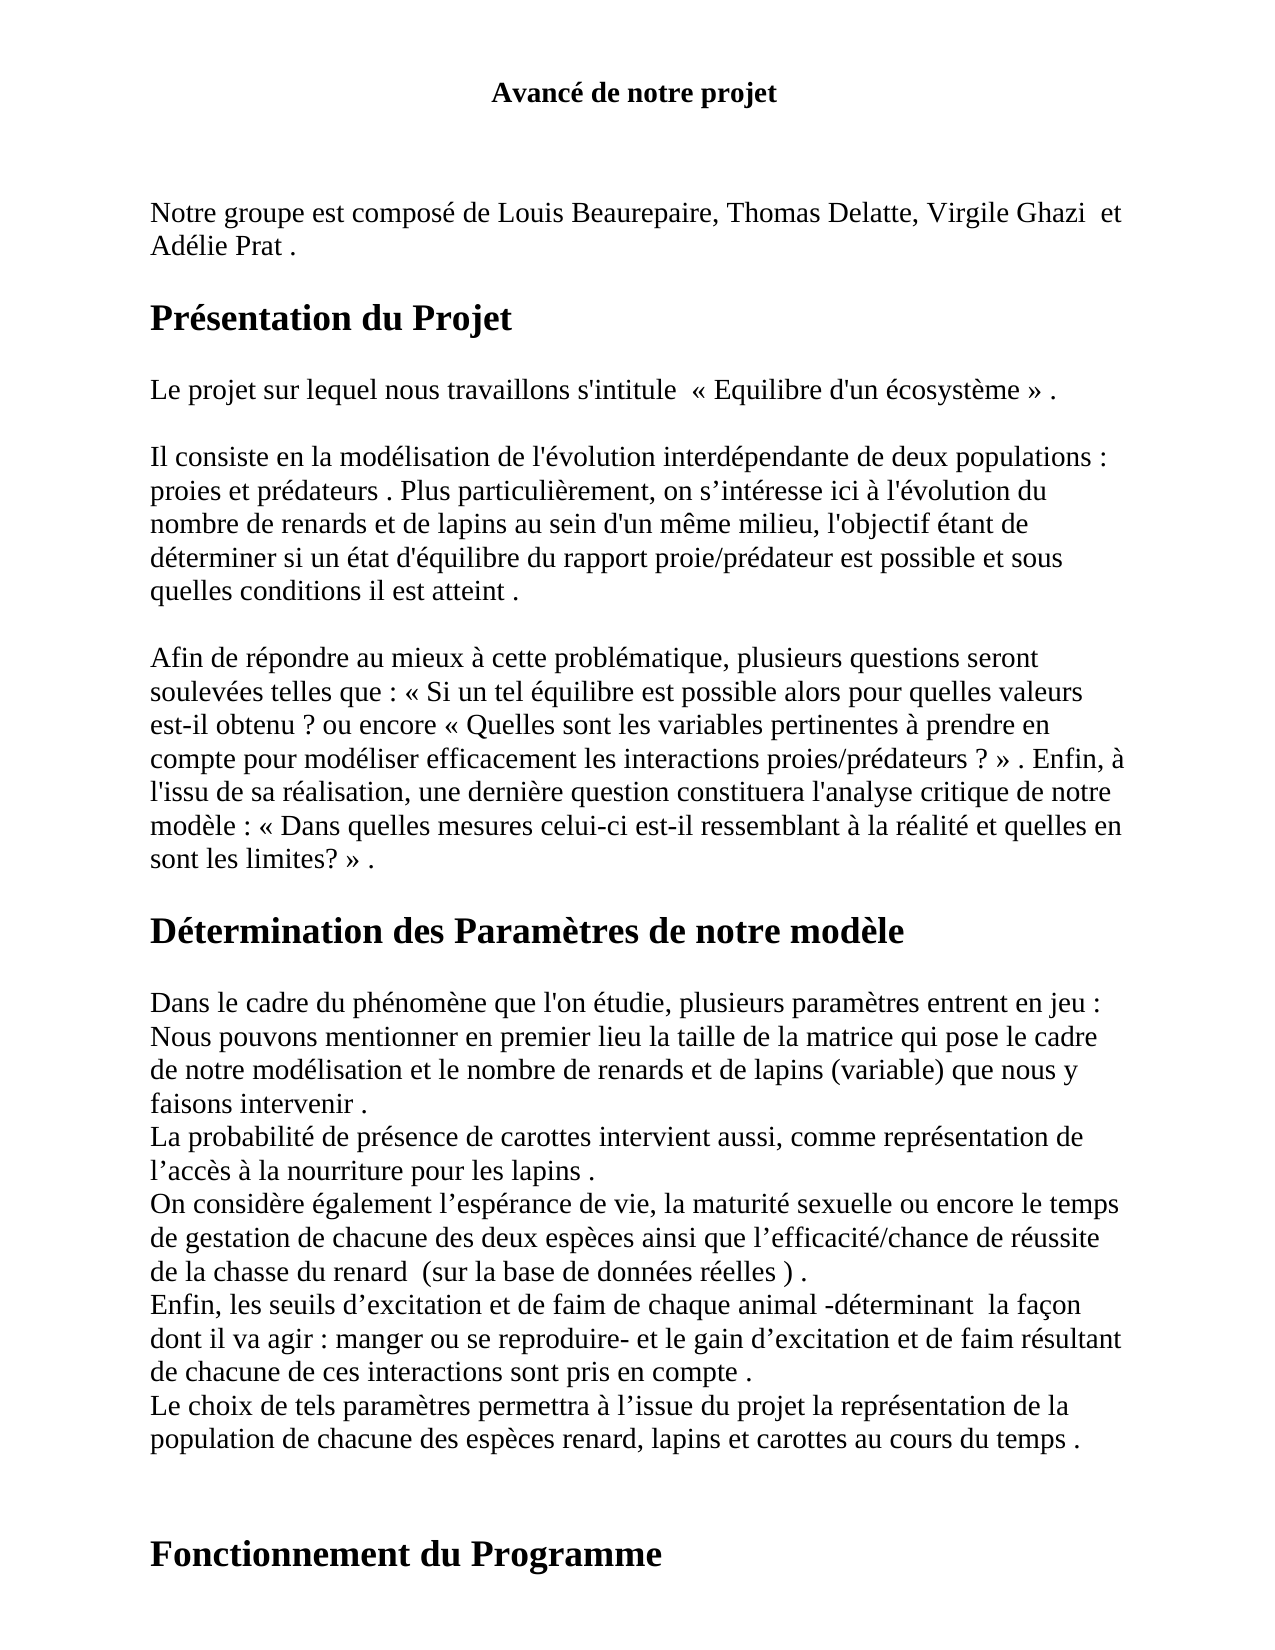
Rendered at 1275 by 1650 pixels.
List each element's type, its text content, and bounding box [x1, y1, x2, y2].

text Nous pouvons mentionner en premier lieu la taille de la matrice qui pose le cadre de notre modélisation et le nombre de renards et de lapins (variable) que nous y faisons intervenir . [150, 1019, 1125, 1119]
text Le choix de tels paramètres permettra à l’issue du projet la représentation de la population de chacune des espèces renard, lapins et carottes au cours du temps . [150, 1388, 1125, 1455]
text Détermination des Paramètres de notre modèle [150, 909, 1125, 952]
text Enfin, les seuils d’excitation et de faim de chaque animal -déterminant la façon dont il va agir : manger ou se reproduire- et le gain d’excitation et de faim résultant de chacune de ces interactions sont pris en compte . [150, 1287, 1125, 1388]
text Il consiste en la modélisation de l'évolution interdépendante de deux populations : proies et prédateurs . Plus particulièrement, on s’intéresse ici à l'évolution du nombre de renards et de lapins au sein d'un même milieu, l'objectif étant de déterminer si un état d'équilibre du rapport proie/prédateur est possible et sous quelles conditions il est atteint . [150, 439, 1125, 607]
text Notre groupe est composé de Louis Beaurepaire, Thomas Delatte, Virgile Ghazi et Adélie Prat . [150, 195, 1125, 262]
text La probabilité de présence de carottes intervient aussi, comme représentation de l’accès à la nourriture pour les lapins . [150, 1119, 1125, 1187]
text Dans le cadre du phénomène que l'on étudie, plusieurs paramètres entrent en jeu : [150, 985, 1125, 1019]
text On considère également l’espérance de vie, la maturité sexuelle ou encore le temps de gestation de chacune des deux espèces ainsi que l’efficacité/chance de réussite de la chasse du renard (sur la base de données réelles ) . [150, 1187, 1125, 1287]
text Afin de répondre au mieux à cette problématique, plusieurs questions seront soulevées telles que : « Si un tel équilibre est possible alors pour quelles valeurs est-il obtenu ? ou encore « Quelles sont les variables pertinentes à prendre en compte pour modéliser efficacement les interactions proies/prédateurs ? » . Enfin, à l'issu de sa réalisation, une dernière question constituera l'analyse critique de notre modèle : « Dans quelles mesures celui-ci est-il ressemblant à la réalité et quelles en sont les limites? » . [150, 640, 1125, 875]
text Fonctionnement du Programme [150, 1532, 1125, 1575]
text Présentation du Projet [150, 295, 1125, 338]
text Avancé de notre projet [150, 75, 1125, 108]
text Le projet sur lequel nous travaillons s'intitule « Equilibre d'un écosystème » . [150, 372, 1125, 406]
